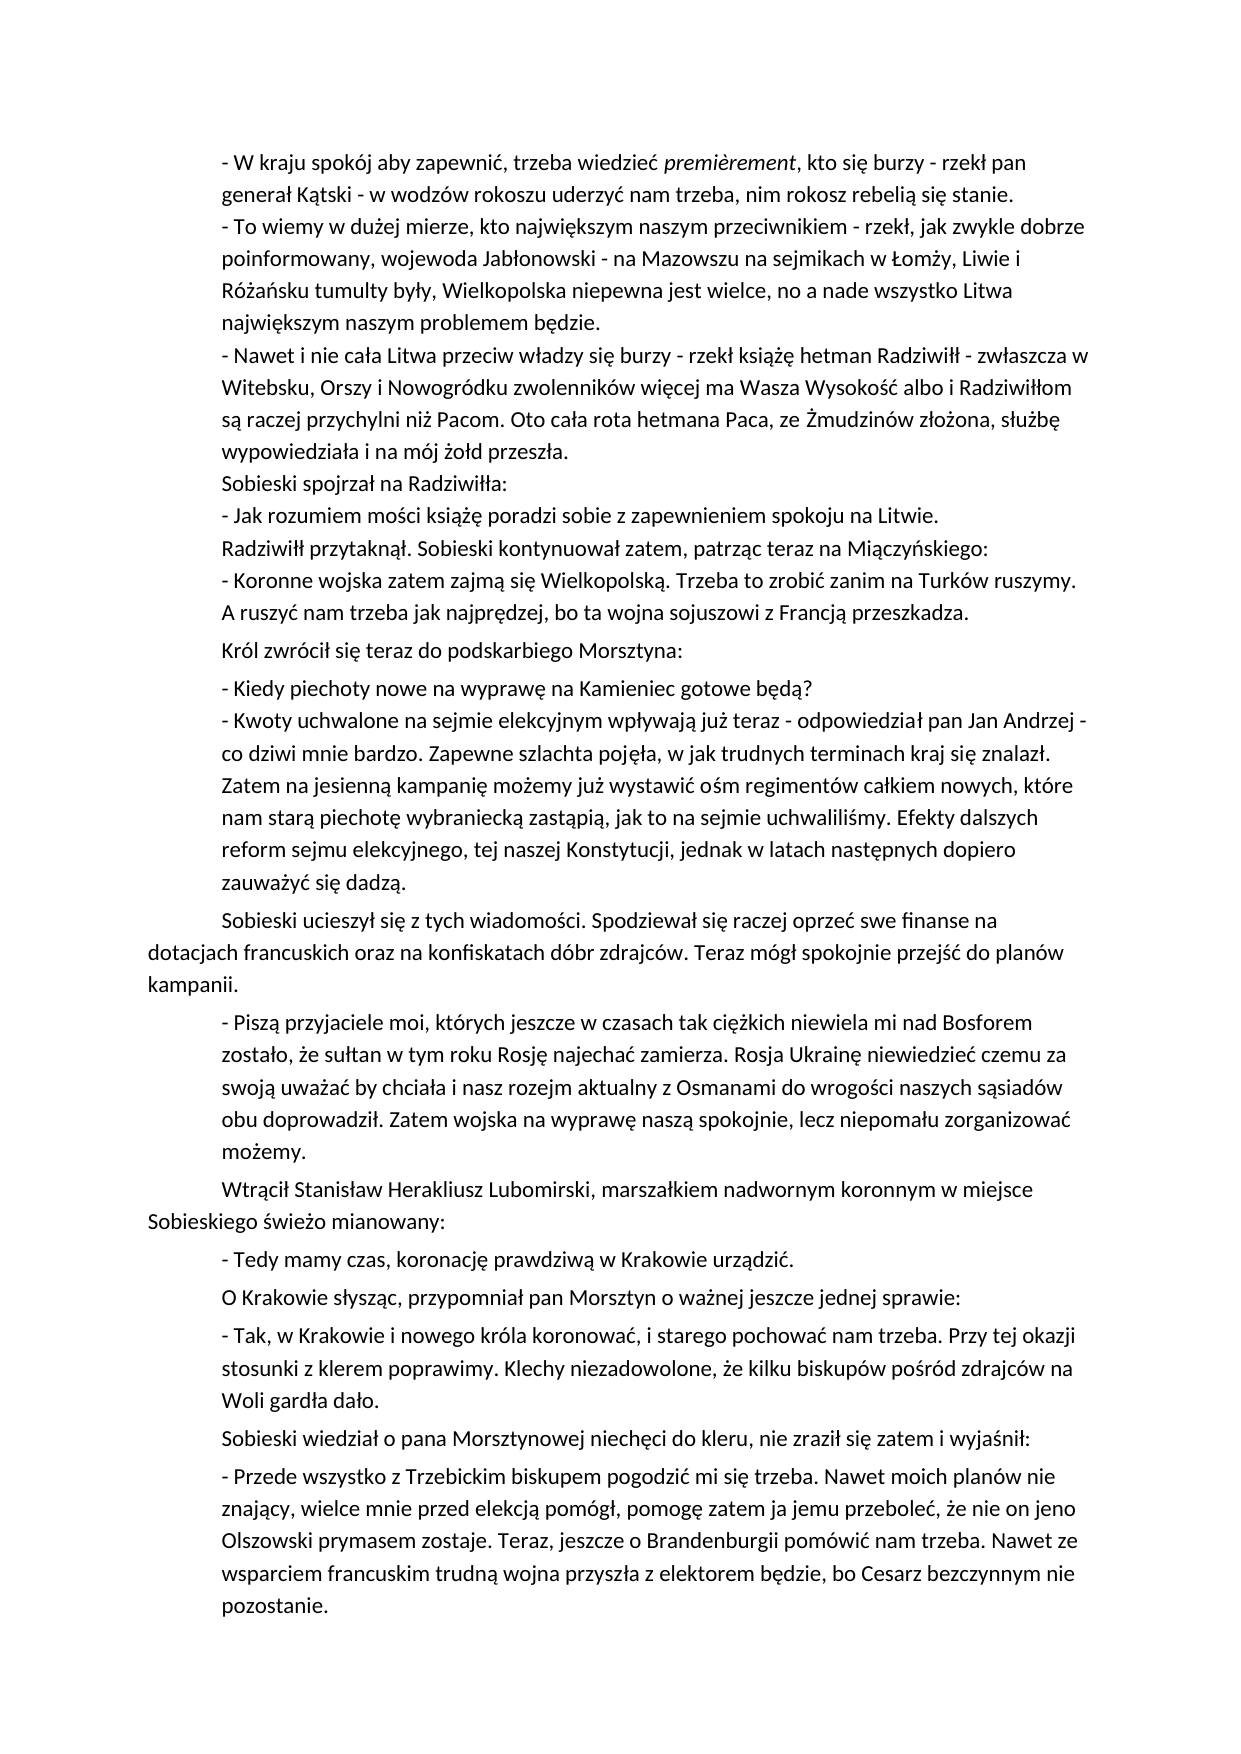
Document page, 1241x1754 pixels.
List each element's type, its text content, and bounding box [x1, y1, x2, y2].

text - To wiemy w dużej mierze, kto największym naszym przeciwnikiem - rzekł, jak zwykle dobrze poinformowany, wojewoda Jabłonowski - na Mazowszu na sejmikach w Łomży, Liwie i Różańsku tumulty były, Wielkopolska niepewna jest wielce, no a nade wszystko Litwa największym naszym problemem będzie. [221, 212, 1093, 337]
text - W kraju spokój aby zapewnić, trzeba wiedzieć premièrement, kto się burzy - rzekł pan generał Kątski - w wodzów rokoszu uderzyć nam trzeba, nim rokosz rebelią się stanie. [221, 148, 1093, 208]
text - Koronne wojska zatem zajmą się Wielkopolską. Trzeba to zrobić zanim na Turków ruszymy. A ruszyć nam trzeba jak najprędzej, bo ta wojna sojuszowi z Francją przeszkadza. [221, 566, 1093, 626]
text Sobieski ucieszył się z tych wiadomości. Spodziewał się raczej oprzeć swe finanse na dotacjach francuskich oraz na konfiskatach dóbr zdrajców. Teraz mógł spokojnie przejść do planów kampanii. [148, 906, 1093, 998]
text - Kiedy piechoty nowe na wyprawę na Kamieniec gotowe będą? [221, 674, 1093, 702]
text Sobieski wiedział o pana Morsztynowej niechęci do kleru, nie zraził się zatem i wyjaśnił: [148, 1424, 1093, 1452]
text Radziwiłł przytaknął. Sobieski kontynuował zatem, patrząc teraz na Miączyńskiego: [221, 534, 1093, 562]
text - Kwoty uchwalone na sejmie elekcyjnym wpływają już teraz - odpowiedział pan Jan Andrzej - co dziwi mnie bardzo. Zapewne szlachta pojęła, w jak trudnych terminach kraj się znalazł. Zatem na jesienną kampanię możemy już wystawić ośm regimentów całkiem nowych, które nam starą piechotę wybraniecką zastąpią, jak to na sejmie uchwaliliśmy. Efekty dalszych reform sejmu elekcyjnego, tej naszej Konstytucji, jednak w latach następnych dopiero zauważyć się dadzą. [221, 707, 1093, 896]
text - Nawet i nie cała Litwa przeciw władzy się burzy - rzekł książę hetman Radziwiłł - zwłaszcza w Witebsku, Orszy i Nowogródku zwolenników więcej ma Wasza Wysokość albo i Radziwiłłom są raczej przychylni niż Pacom. Oto cała rota hetmana Paca, ze Żmudzinów złożona, służbę wypowiedziała i na mój żołd przeszła. [221, 341, 1093, 465]
text - Przede wszystko z Trzebickim biskupem pogodzić mi się trzeba. Nawet moich planów nie znający, wielce mnie przed elekcją pomógł, pomogę zatem ja jemu przeboleć, że nie on jeno Olszowski prymasem zostaje. Teraz, jeszcze o Brandenburgii pomówić nam trzeba. Nawet ze wsparciem francuskim trudną wojna przyszła z elektorem będzie, bo Cesarz bezczynnym nie pozostanie. [221, 1462, 1093, 1619]
text - Tedy mamy czas, koronację prawdziwą w Krakowie urządzić. [221, 1245, 1093, 1273]
text Sobieski spojrzał na Radziwiłła: [221, 469, 1093, 497]
text Wtrącił Stanisław Herakliusz Lubomirski, marszałkiem nadwornym koronnym w miejsce Sobieskiego świeżo mianowany: [148, 1175, 1093, 1235]
text O Krakowie słysząc, przypomniał pan Morsztyn o ważnej jeszcze jednej sprawie: [148, 1283, 1093, 1312]
text - Tak, w Krakowie i nowego króla koronować, i starego pochować nam trzeba. Przy tej okazji stosunki z klerem poprawimy. Klechy niezadowolone, że kilku biskupów pośród zdrajców na Woli gardła dało. [221, 1322, 1093, 1414]
text Król zwrócił się teraz do podskarbiego Morsztyna: [148, 636, 1093, 664]
text - Jak rozumiem mości książę poradzi sobie z zapewnieniem spokoju na Litwie. [221, 502, 1093, 530]
text - Piszą przyjaciele moi, których jeszcze w czasach tak ciężkich niewiela mi nad Bosforem zostało, że sułtan w tym roku Rosję najechać zamierza. Rosja Ukrainę niewiedzieć czemu za swoją uważać by chciała i nasz rozejm aktualny z Osmanami do wrogości naszych sąsiadów obu doprowadził. Zatem wojska na wyprawę naszą spokojnie, lecz niepomału zorganizować możemy. [221, 1008, 1093, 1165]
